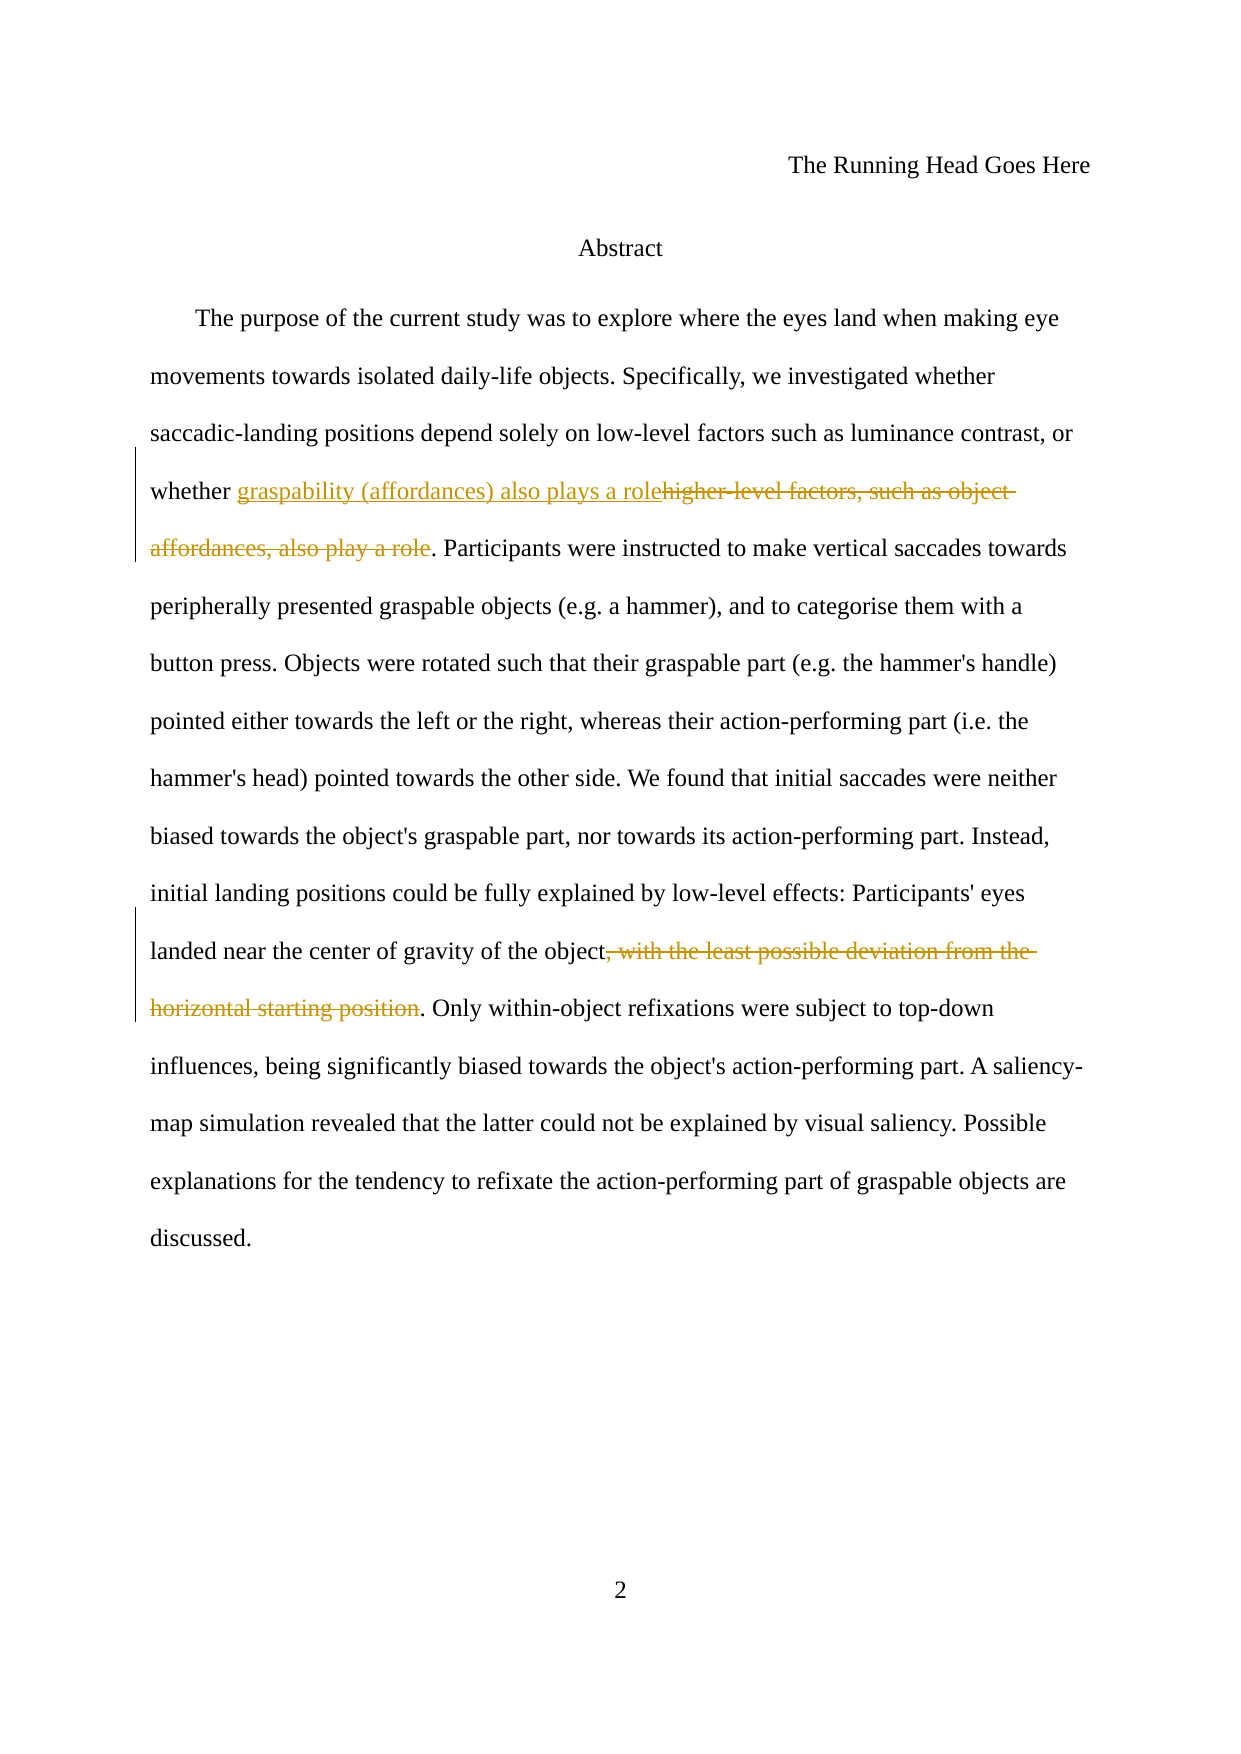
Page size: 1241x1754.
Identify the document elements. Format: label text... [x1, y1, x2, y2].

text The purpose of the current study was to explore where the eyes land when making eye movements towards isolated daily-life objects. Specifically, we investigated whether saccadic-landing positions depend solely on low-level factors such as luminance contrast, or whether graspability (affordances) also plays a role. Participants were instructed to make vertical saccades towards peripherally presented graspable objects (e.g. a hammer), and to categorise them with a button press. Objects were rotated such that their graspable part (e.g. the hammer's handle) pointed either towards the left or the right, whereas their action-performing part (i.e. the hammer's head) pointed towards the other side. We found that initial saccades were neither biased towards the object's graspable part, nor towards its action-performing part. Instead, initial landing positions could be fully explained by low-level effects: Participants' eyes landed near the center of gravity of the object. Only within-object refixations were subject to top-down influences, being significantly biased towards the object's action-performing part. A saliency-map simulation revealed that the latter could not be explained by visual saliency. Possible explanations for the tendency to refixate the action-performing part of graspable objects are discussed. [150, 303, 1091, 1252]
subtitle Abstract [150, 233, 1091, 262]
